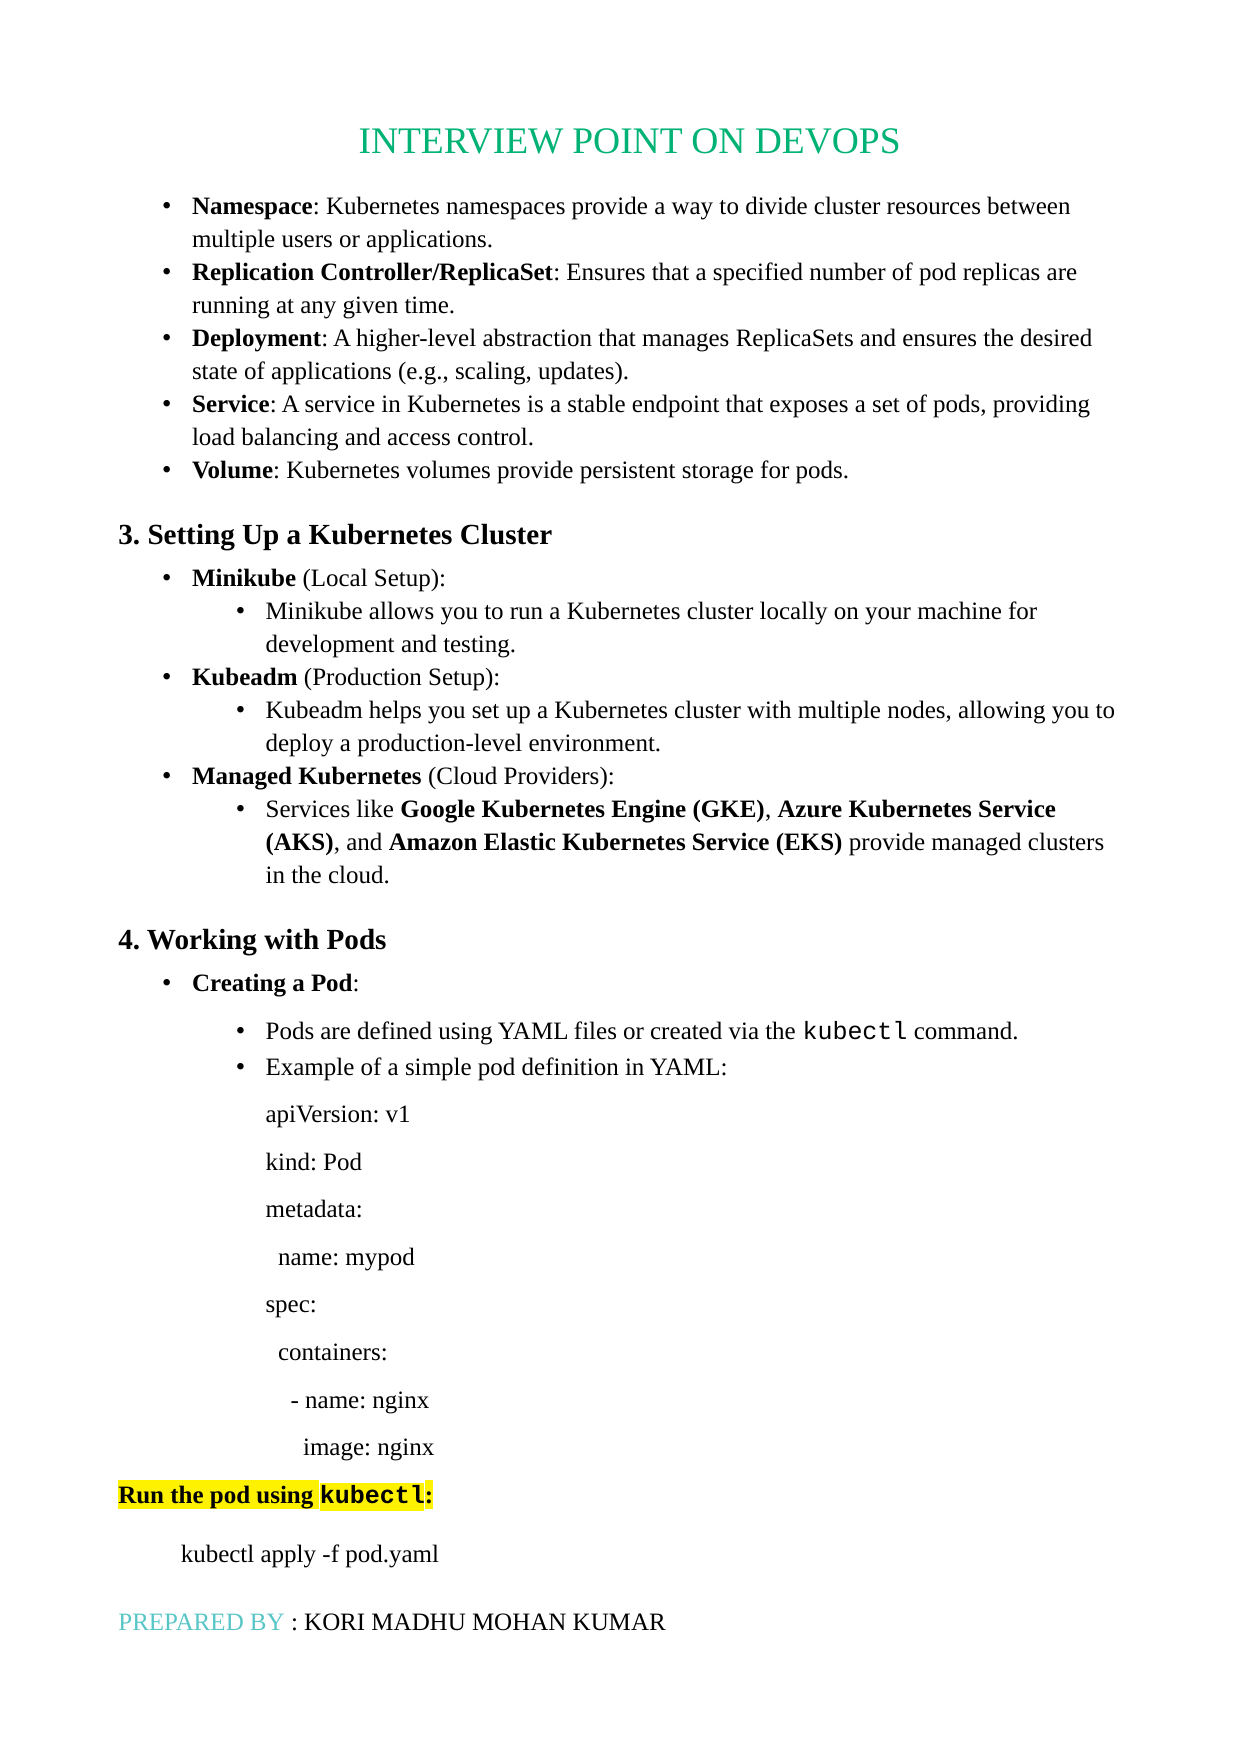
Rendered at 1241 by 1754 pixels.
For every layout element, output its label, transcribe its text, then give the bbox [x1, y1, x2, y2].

subtitle 3. Setting Up a Kubernetes Cluster [118, 517, 1122, 551]
list Minikube (Local Setup): [162, 563, 1122, 592]
list kind: Pod [236, 1147, 1122, 1176]
text Run the pod using kubectl: [118, 1480, 1122, 1511]
list Namespace: Kubernetes namespaces provide a way to divide cluster resources between multiple users or applications. [162, 191, 1122, 252]
list Service: A service in Kubernetes is a stable endpoint that exposes a set of pods, providing load balancing and access control. [162, 389, 1122, 451]
list image: nginx [236, 1432, 1122, 1461]
list Pods are defined using YAML files or created via the kubectl command. [236, 1016, 1122, 1047]
list containers: [236, 1337, 1122, 1366]
list Kubeadm helps you set up a Kubernetes cluster with multiple nodes, allowing you to deploy a production-level environment. [236, 695, 1122, 757]
list spec: [236, 1289, 1122, 1318]
list Services like Google Kubernetes Engine (GKE), Azure Kubernetes Service (AKS), and Amazon Elastic Kubernetes Service (EKS) provide managed clusters in the cloud. [236, 794, 1122, 889]
list - name: nginx [236, 1385, 1122, 1413]
list Example of a simple pod definition in YAML: [236, 1052, 1122, 1080]
list Deployment: A higher-level abstraction that manages ReplicaSets and ensures the desired state of applications (e.g., scaling, updates). [162, 323, 1122, 384]
list Managed Kubernetes (Cloud Providers): [162, 761, 1122, 790]
list Minikube allows you to run a Kubernetes cluster locally on your machine for development and testing. [236, 596, 1122, 658]
list Creating a Pod: [162, 968, 1122, 997]
text kubectl apply -f pod.yaml [118, 1539, 1122, 1568]
list Volume: Kubernetes volumes provide persistent storage for pods. [162, 455, 1122, 484]
list metadata: [236, 1194, 1122, 1223]
subtitle 4. Working with Pods [118, 922, 1122, 956]
list Kubeadm (Production Setup): [162, 662, 1122, 691]
list name: mypod [236, 1242, 1122, 1271]
list apiVersion: v1 [236, 1099, 1122, 1128]
list Replication Controller/ReplicaSet: Ensures that a specified number of pod replicas are running at any given time. [162, 257, 1122, 318]
